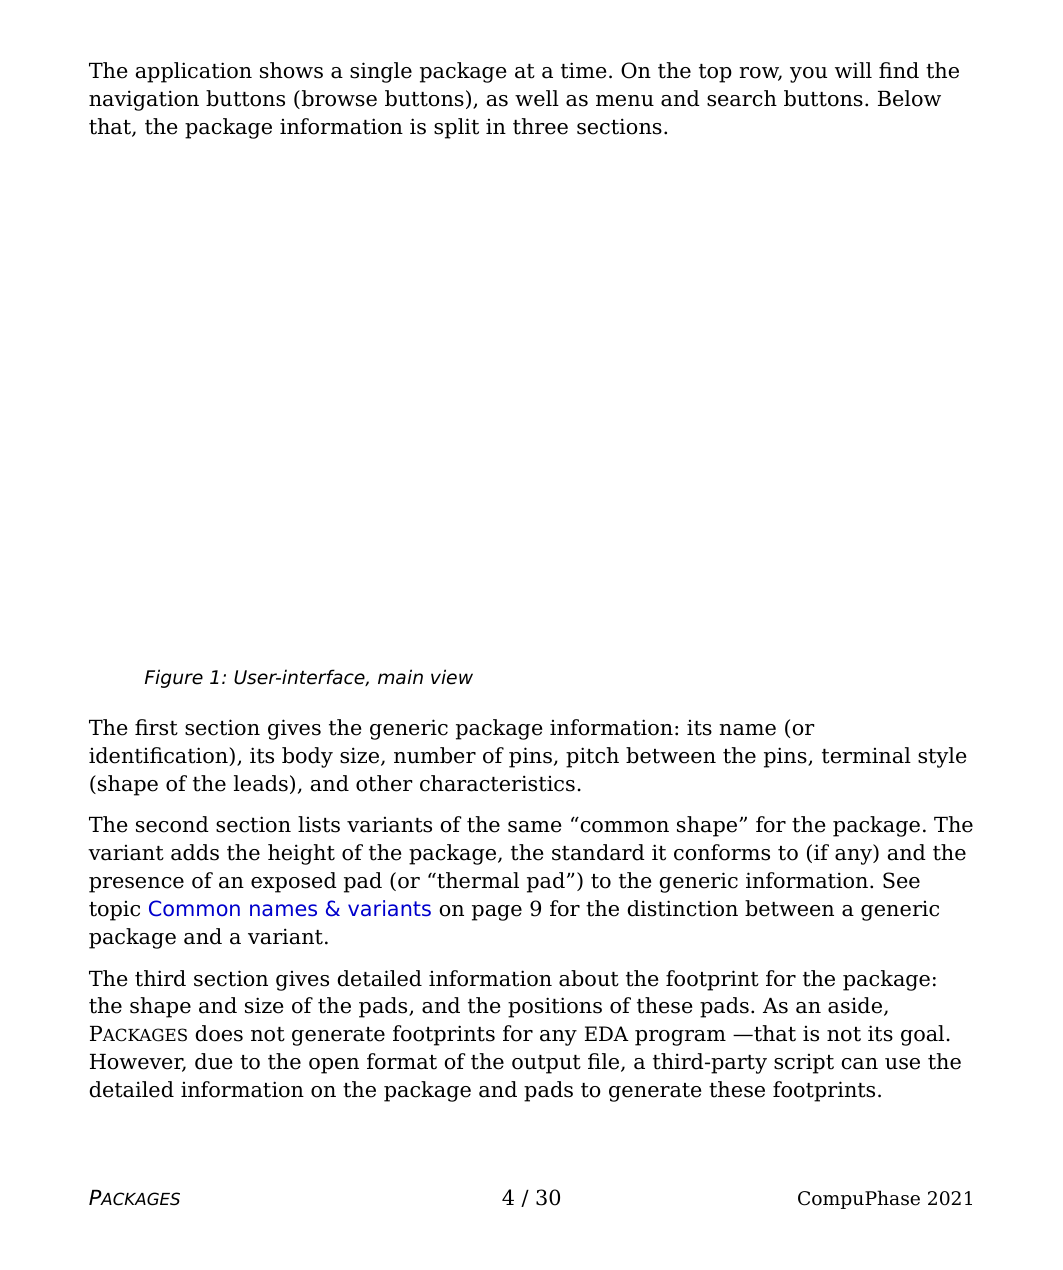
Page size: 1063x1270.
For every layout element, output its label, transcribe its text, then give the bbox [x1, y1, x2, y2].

text The first section gives the generic package information: its name (or identification), its body size, number of pins, pitch between the pins, terminal style (shape of the leads), and other characteristics. [88, 149, 974, 796]
text Figure 1: User-interface, main view [144, 162, 919, 701]
text The second section lists variants of the same “common shape” for the package. The variant adds the height of the package, the standard it conforms to (if any) and the presence of an exposed pad (or “thermal pad”) to the generic information. See topic Common names & variants on page 9 for the distinction between a generic package and a variant. [88, 813, 974, 949]
text The third section gives detailed information about the footprint for the package: the shape and size of the pads, and the positions of these pads. As an aside, Packages does not generate footprints for any EDA program —that is not its goal. However, due to the open format of the output file, a third-party script can use the detailed information on the package and pads to generate these footprints. [88, 967, 974, 1102]
text The application shows a single package at a time. On the top row, you will find the navigation buttons (browse buttons), as well as menu and search buttons. Below that, the package information is split in three sections. [88, 59, 974, 139]
